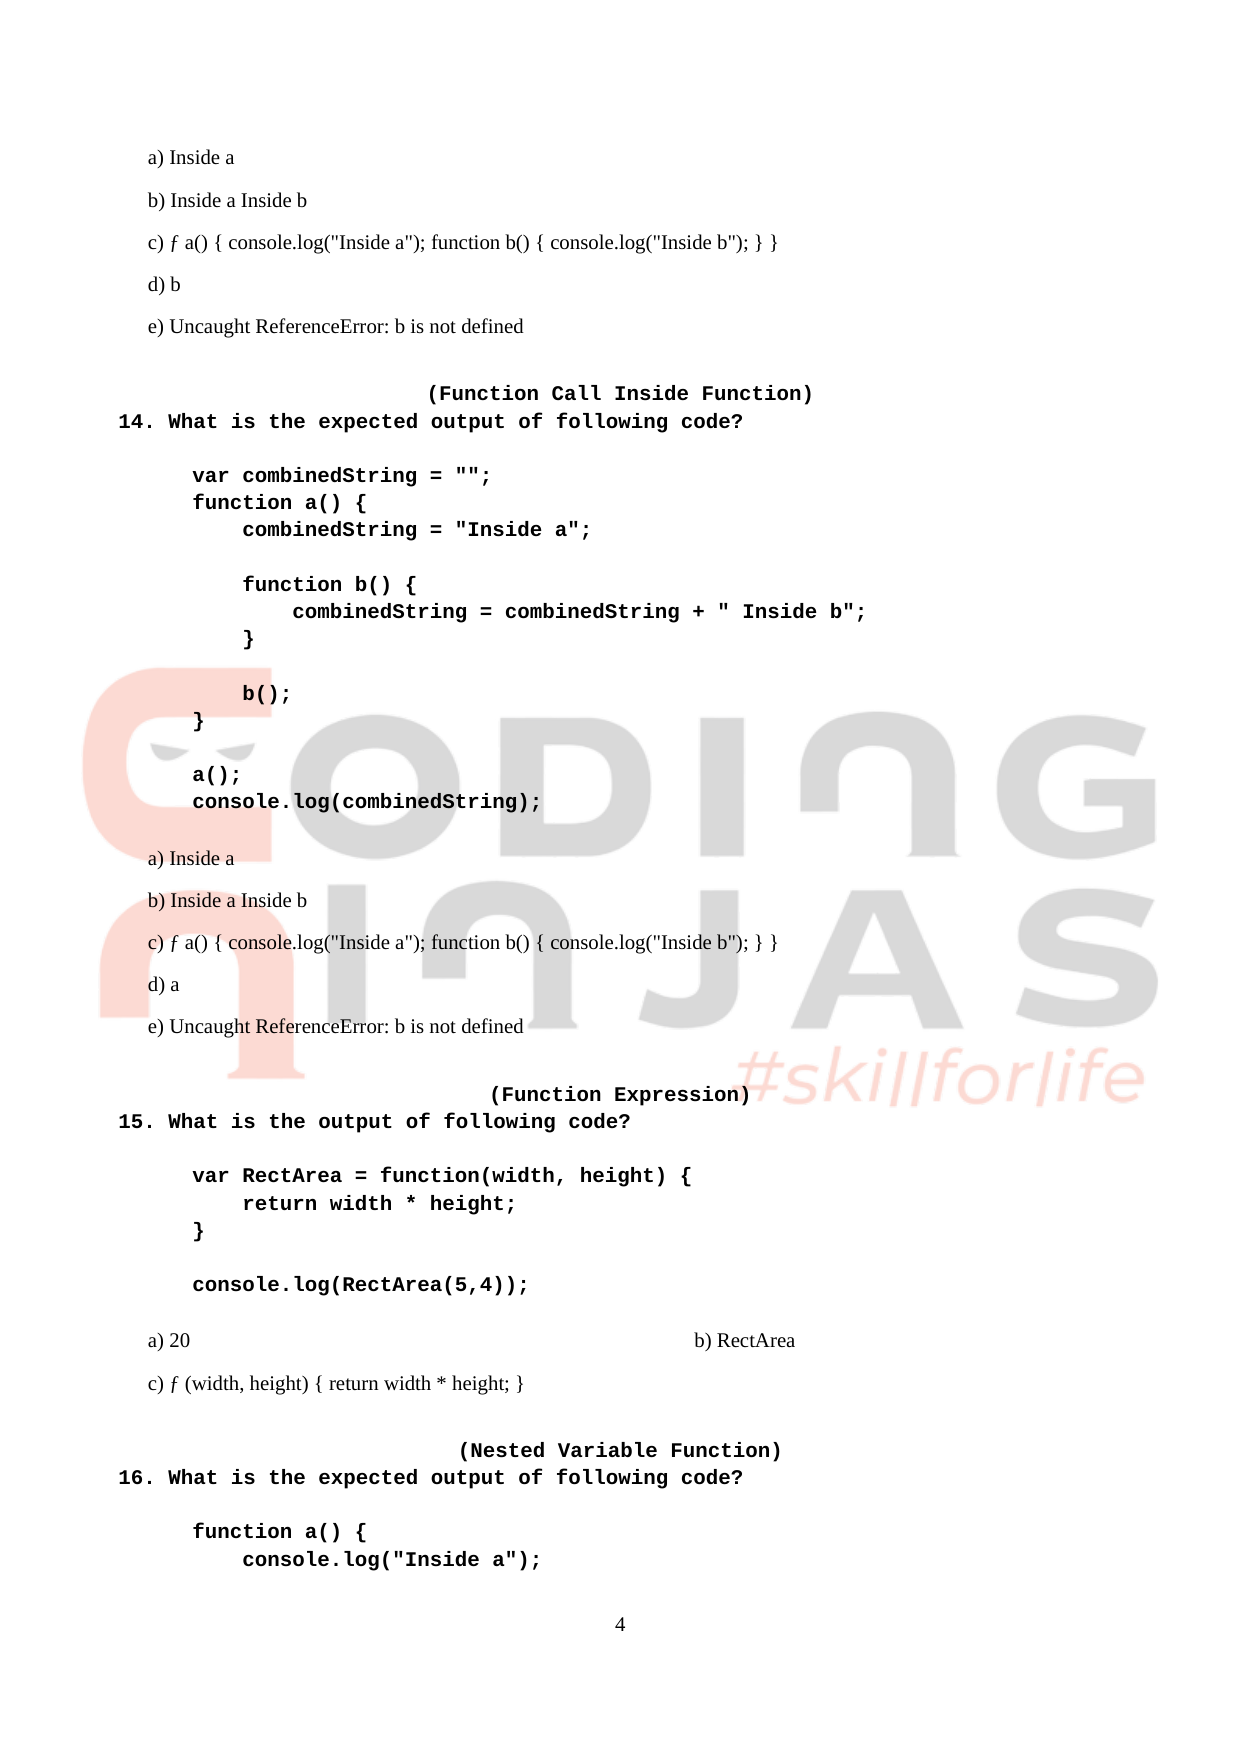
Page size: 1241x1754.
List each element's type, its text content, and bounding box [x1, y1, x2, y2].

text } [192, 628, 1122, 652]
text a) 20 b) RectArea [148, 1328, 1122, 1352]
text c) ƒ (width, height) { return width * height; } [148, 1371, 1122, 1395]
text function b() { [192, 574, 1122, 597]
text e) Uncaught ReferenceError: b is not defined [148, 1014, 1122, 1038]
text function a() { [192, 1522, 1122, 1545]
text a) Inside a [148, 846, 1122, 870]
text c) ƒ a() { console.log("Inside a"); function b() { console.log("Inside b"); } } [148, 930, 1122, 954]
text 14. What is the expected output of following code? [118, 411, 1122, 434]
text (Function Expression) [118, 1084, 1122, 1107]
text d) a [148, 972, 1122, 996]
text } [192, 1220, 1122, 1243]
text console.log("Inside a"); [192, 1549, 1122, 1572]
text c) ƒ a() { console.log("Inside a"); function b() { console.log("Inside b"); } } [148, 230, 1122, 254]
text a) Inside a [148, 145, 1122, 169]
text b) Inside a Inside b [148, 888, 1122, 912]
text (Function Call Inside Function) [118, 383, 1122, 407]
text combinedString = "Inside a"; [192, 519, 1122, 543]
text 16. What is the expected output of following code? [118, 1467, 1122, 1491]
text 15. What is the output of following code? [118, 1111, 1122, 1134]
text console.log(RectArea(5,4)); [192, 1274, 1122, 1298]
text b) Inside a Inside b [148, 187, 1122, 212]
text e) Uncaught ReferenceError: b is not defined [148, 314, 1122, 338]
text var RectArea = function(width, height) { [192, 1165, 1122, 1189]
text d) b [148, 272, 1122, 296]
text } [192, 710, 1122, 733]
text function a() { [192, 492, 1122, 516]
text console.log(combinedString); [192, 791, 1122, 815]
text return width * height; [192, 1192, 1122, 1216]
text a(); [192, 764, 1122, 788]
text b(); [192, 682, 1122, 706]
text combinedString = combinedString + " Inside b"; [192, 601, 1122, 624]
text (Nested Variable Function) [118, 1440, 1122, 1464]
text var combinedString = ""; [192, 465, 1122, 489]
